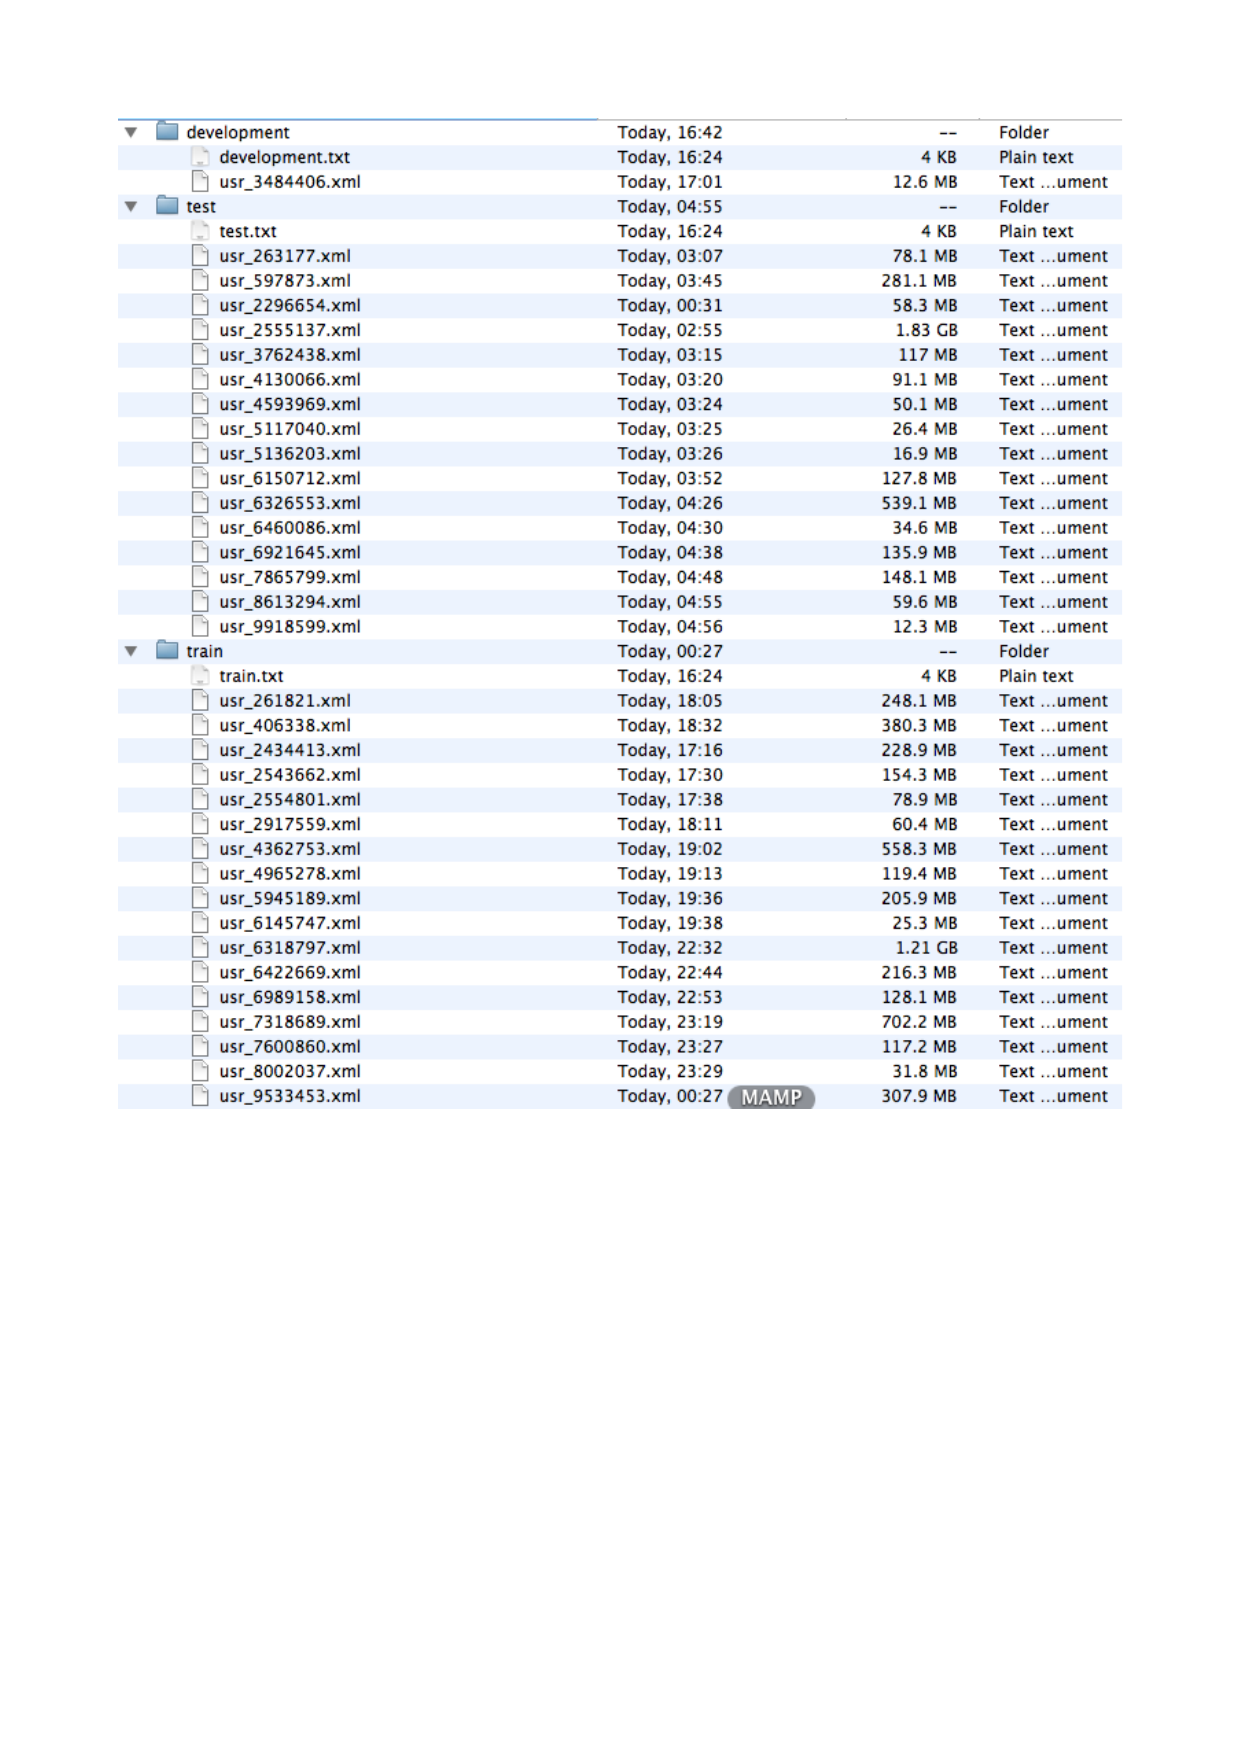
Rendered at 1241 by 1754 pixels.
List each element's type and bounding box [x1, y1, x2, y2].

picture [118, 118, 1123, 1109]
